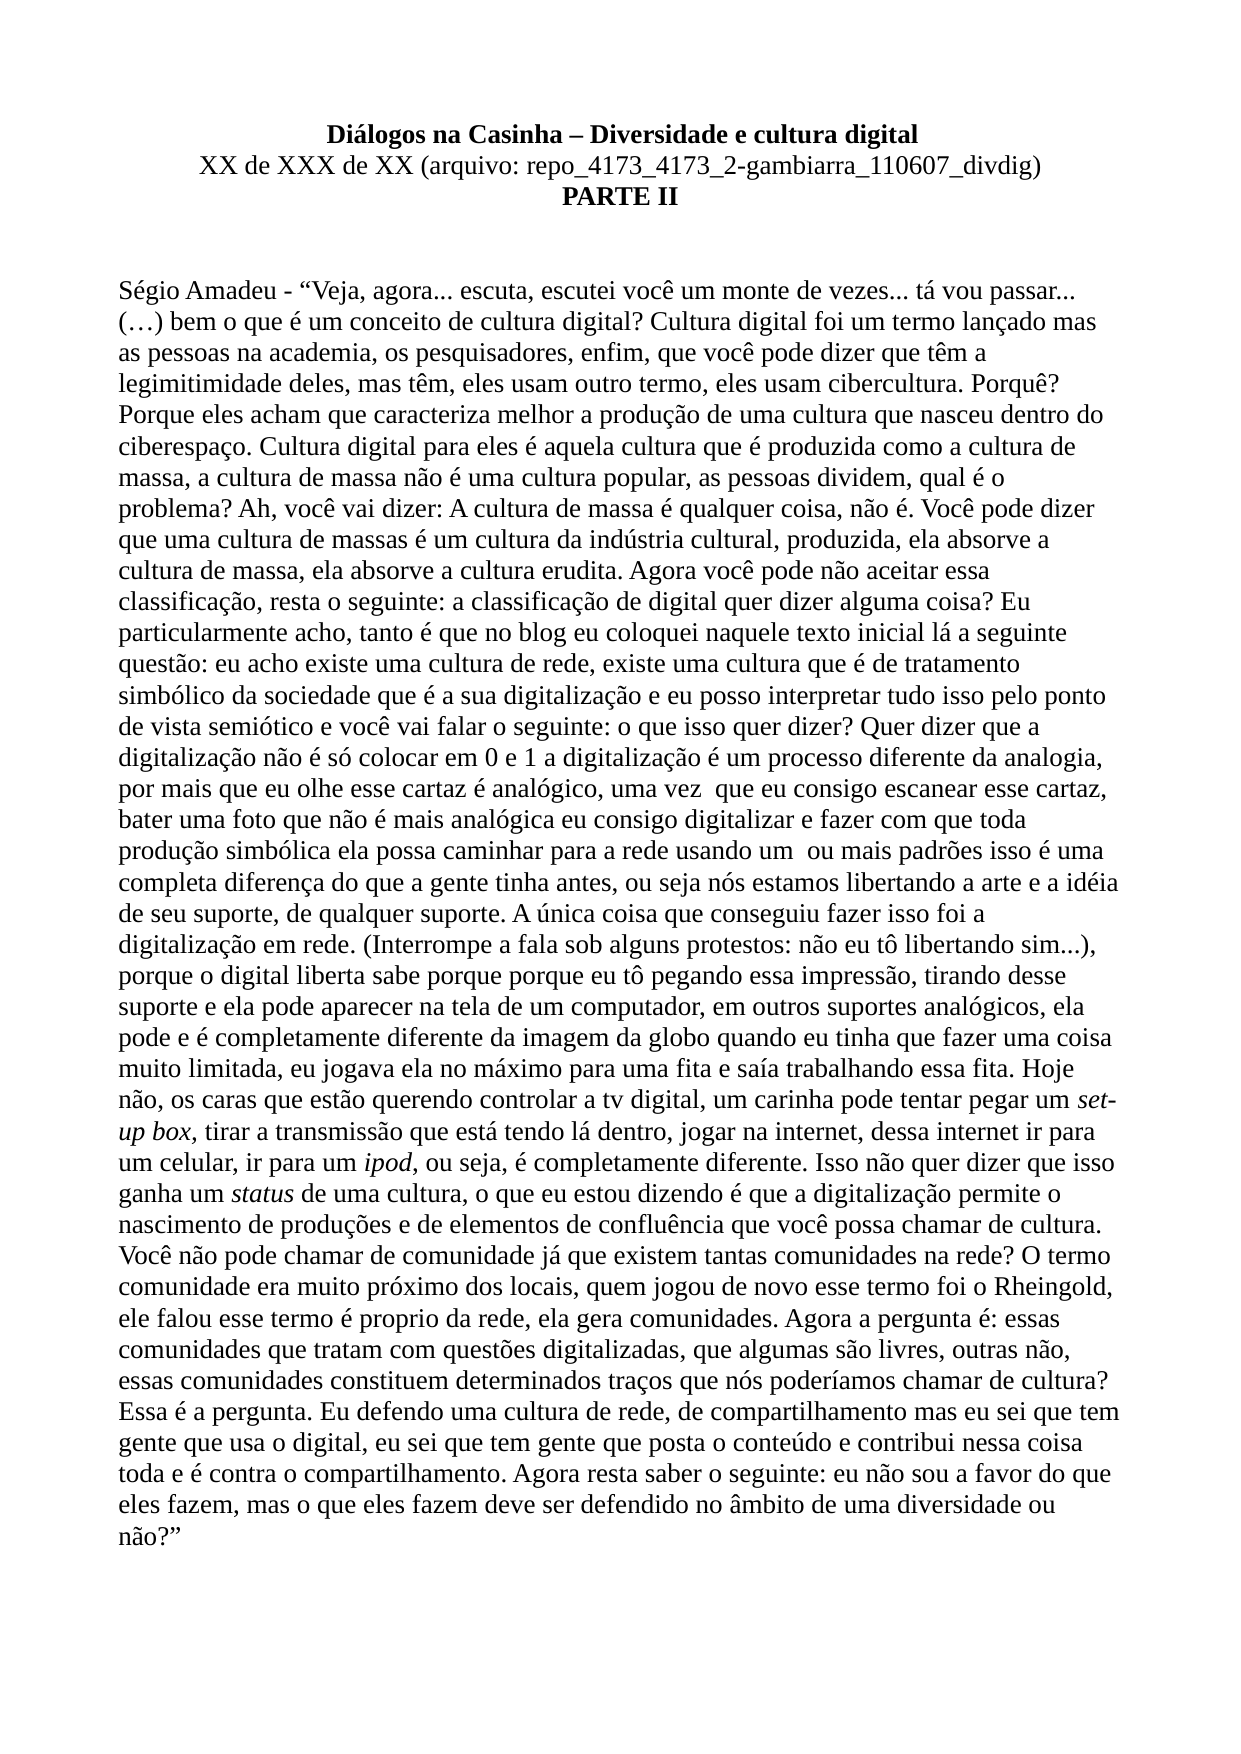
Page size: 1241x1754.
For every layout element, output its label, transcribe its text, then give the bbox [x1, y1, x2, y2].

text PARTE II [118, 180, 1122, 212]
text XX de XXX de XX (arquivo: repo_4173_4173_2-gambiarra_110607_divdig) [118, 149, 1122, 180]
text Ségio Amadeu - “Veja, agora... escuta, escutei você um monte de vezes... tá vou passar... (…) bem o que é um conceito de cultura digital? Cultura digital foi um termo lançado mas as pessoas na academia, os pesquisadores, enfim, que você pode dizer que têm a legimitimidade deles, mas têm, eles usam outro termo, eles usam cibercultura. Porquê? Porque eles acham que caracteriza melhor a produção de uma cultura que nasceu dentro do ciberespaço. Cultura digital para eles é aquela cultura que é produzida como a cultura de massa, a cultura de massa não é uma cultura popular, as pessoas dividem, qual é o problema? Ah, você vai dizer: A cultura de massa é qualquer coisa, não é. Você pode dizer que uma cultura de massas é um cultura da indústria cultural, produzida, ela absorve a cultura de massa, ela absorve a cultura erudita. Agora você pode não aceitar essa classificação, resta o seguinte: a classificação de digital quer dizer alguma coisa? Eu particularmente acho, tanto é que no blog eu coloquei naquele texto inicial lá a seguinte questão: eu acho existe uma cultura de rede, existe uma cultura que é de tratamento simbólico da sociedade que é a sua digitalização e eu posso interpretar tudo isso pelo ponto de vista semiótico e você vai falar o seguinte: o que isso quer dizer? Quer dizer que a digitalização não é só colocar em 0 e 1 a digitalização é um processo diferente da analogia, por mais que eu olhe esse cartaz é analógico, uma vez que eu consigo escanear esse cartaz, bater uma foto que não é mais analógica eu consigo digitalizar e fazer com que toda produção simbólica ela possa caminhar para a rede usando um ou mais padrões isso é uma completa diferença do que a gente tinha antes, ou seja nós estamos libertando a arte e a idéia de seu suporte, de qualquer suporte. A única coisa que conseguiu fazer isso foi a digitalização em rede. (Interrompe a fala sob alguns protestos: não eu tô libertando sim...), porque o digital liberta sabe porque porque eu tô pegando essa impressão, tirando desse suporte e ela pode aparecer na tela de um computador, em outros suportes analógicos, ela pode e é completamente diferente da imagem da globo quando eu tinha que fazer uma coisa muito limitada, eu jogava ela no máximo para uma fita e saía trabalhando essa fita. Hoje não, os caras que estão querendo controlar a tv digital, um carinha pode tentar pegar um set-up box, tirar a transmissão que está tendo lá dentro, jogar na internet, dessa internet ir para um celular, ir para um ipod, ou seja, é completamente diferente. Isso não quer dizer que isso ganha um status de uma cultura, o que eu estou dizendo é que a digitalização permite o nascimento de produções e de elementos de confluência que você possa chamar de cultura. Você não pode chamar de comunidade já que existem tantas comunidades na rede? O termo comunidade era muito próximo dos locais, quem jogou de novo esse termo foi o Rheingold, ele falou esse termo é proprio da rede, ela gera comunidades. Agora a pergunta é: essas comunidades que tratam com questões digitalizadas, que algumas são livres, outras não, essas comunidades constituem determinados traços que nós poderíamos chamar de cultura? Essa é a pergunta. Eu defendo uma cultura de rede, de compartilhamento mas eu sei que tem gente que usa o digital, eu sei que tem gente que posta o conteúdo e contribui nessa coisa toda e é contra o compartilhamento. Agora resta saber o seguinte: eu não sou a favor do que eles fazem, mas o que eles fazem deve ser defendido no âmbito de uma diversidade ou não?” [118, 274, 1122, 1551]
text Diálogos na Casinha – Diversidade e cultura digital [123, 118, 1122, 149]
